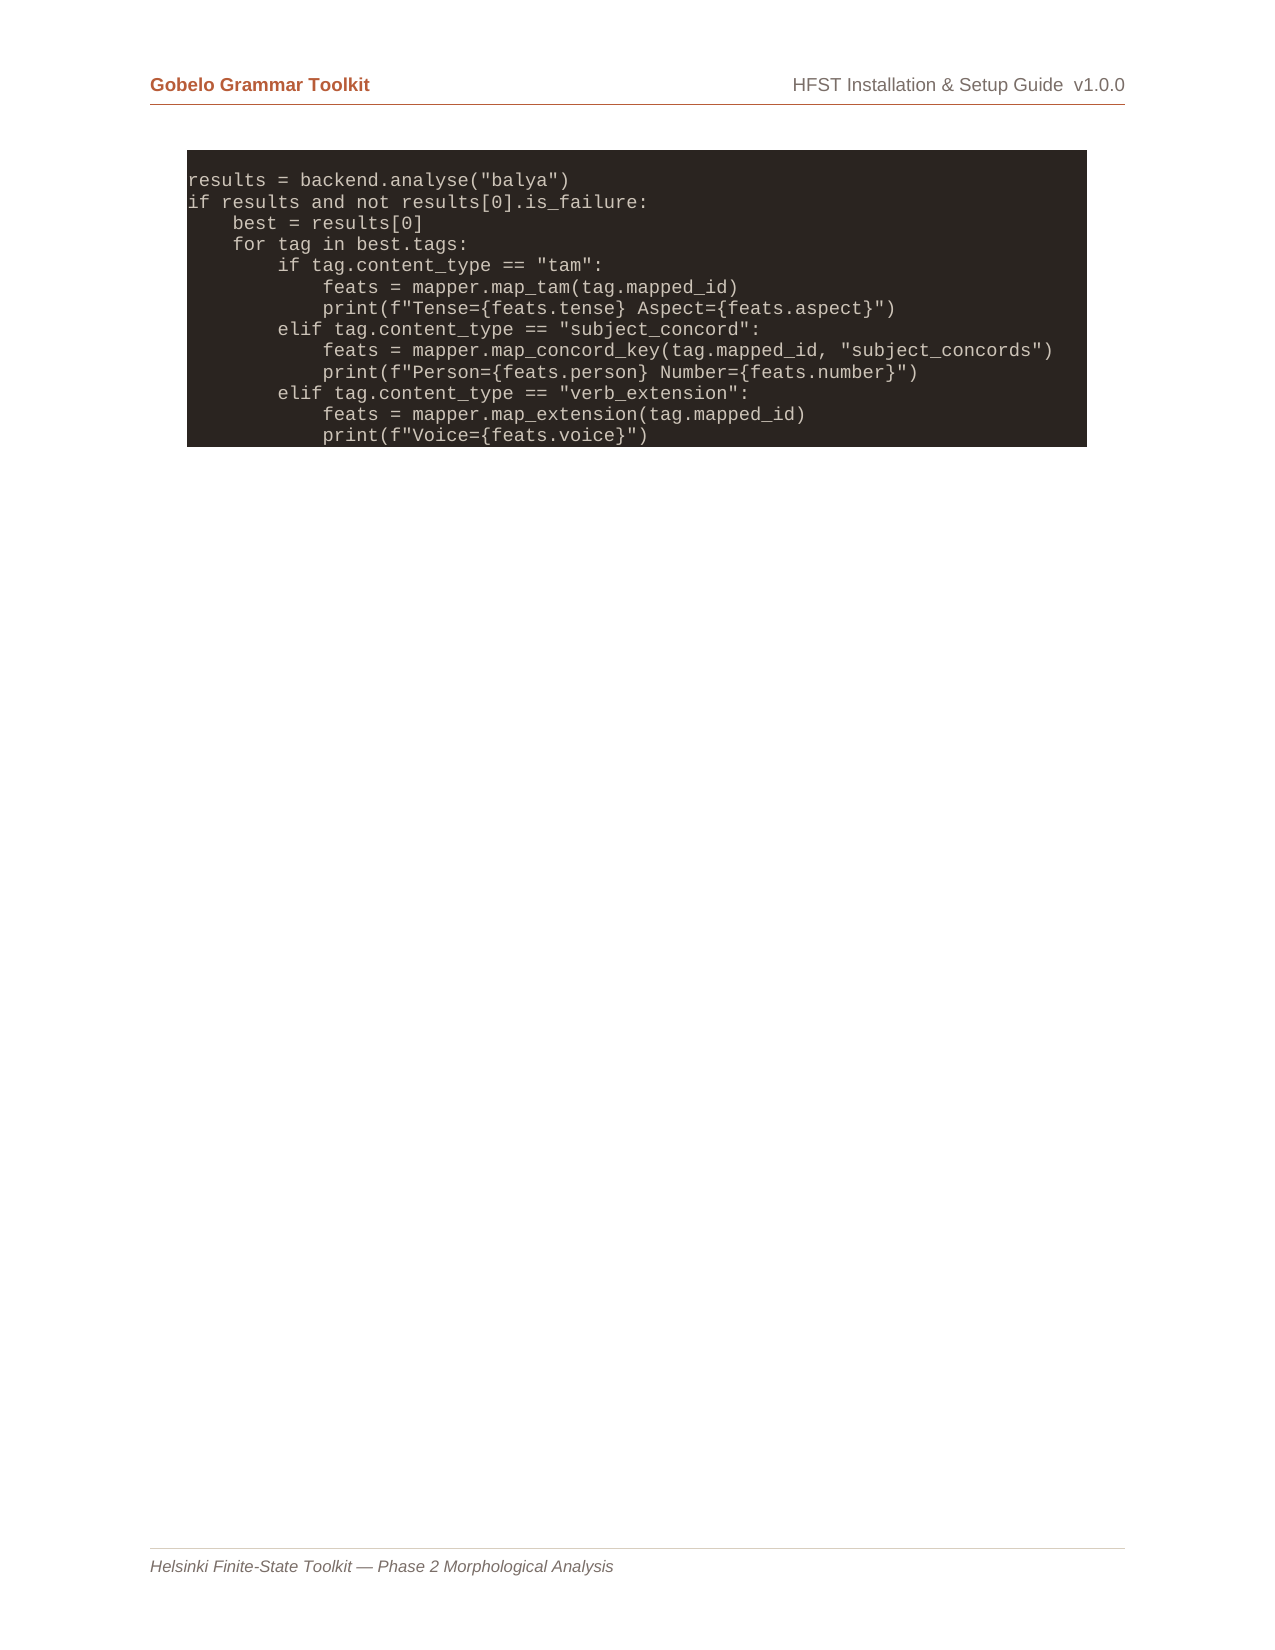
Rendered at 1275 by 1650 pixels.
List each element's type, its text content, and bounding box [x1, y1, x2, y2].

text print(f"Person={feats.person} Number={feats.number}") [187, 362, 1087, 384]
text feats = mapper.map_extension(tag.mapped_id) [187, 405, 1087, 426]
text feats = mapper.map_tam(tag.mapped_id) [187, 277, 1087, 299]
text print(f"Tense={feats.tense} Aspect={feats.aspect}") [187, 299, 1087, 320]
text feats = mapper.map_concord_key(tag.mapped_id, "subject_concords") [187, 341, 1087, 362]
text best = results[0] [187, 214, 1087, 235]
text elif tag.content_type == "subject_concord": [187, 320, 1087, 341]
text print(f"Voice={feats.voice}") [187, 426, 1087, 447]
text results = backend.analyse("balya") [187, 171, 1087, 192]
text for tag in best.tags: [187, 235, 1087, 256]
text if results and not results[0].is_failure: [187, 192, 1087, 214]
text elif tag.content_type == "verb_extension": [187, 384, 1087, 405]
text if tag.content_type == "tam": [187, 256, 1087, 277]
